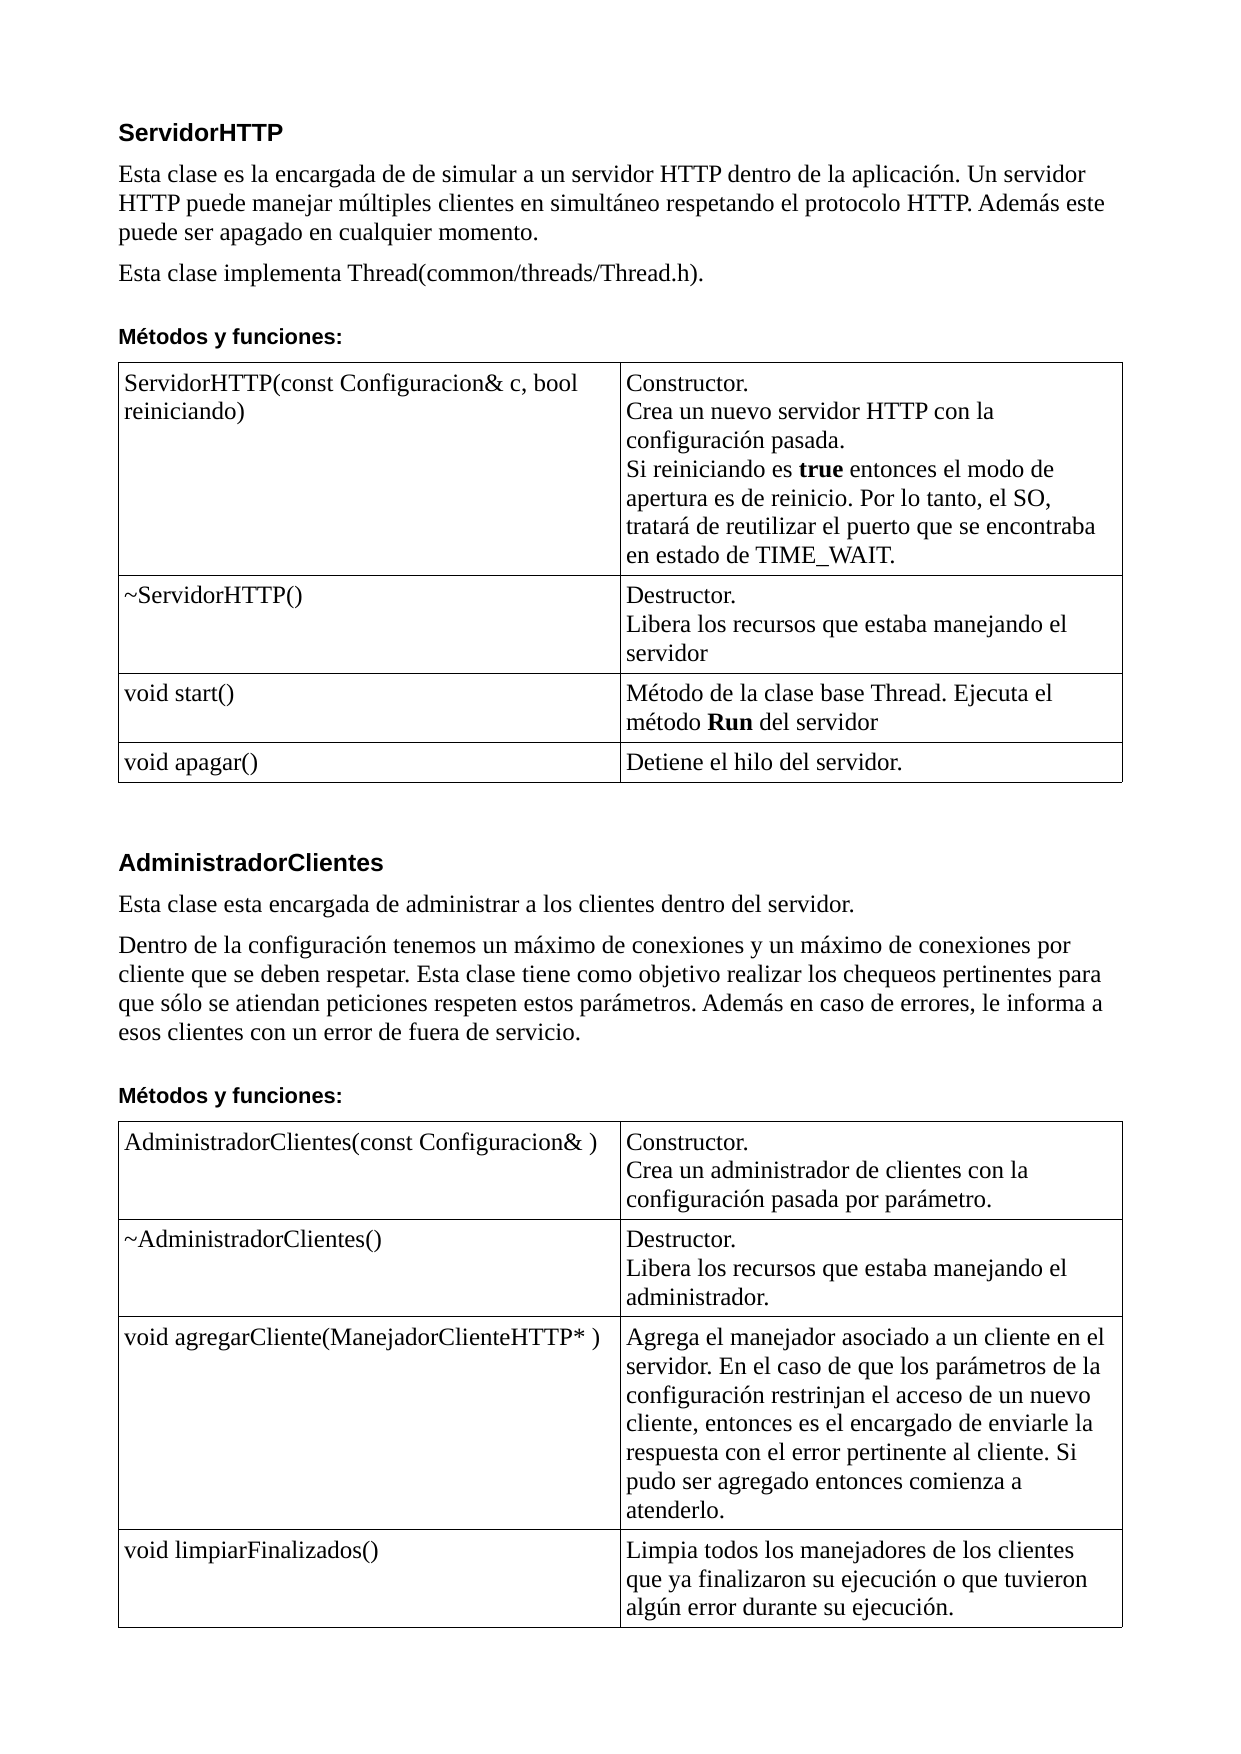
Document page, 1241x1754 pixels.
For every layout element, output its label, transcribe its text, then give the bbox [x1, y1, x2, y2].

table_cell ~ServidorHTTP() [119, 576, 620, 672]
table_cell Agrega el manejador asociado a un cliente en el servidor. En el caso de que los parámetros de la configuración restrinjan el acceso de un nuevo cliente, entonces es el encargado de enviarle la respuesta con el error pertinente al cliente. Si pudo ser agregado entonces comienza a atenderlo. [621, 1317, 1122, 1529]
table_cell Destructor. Libera los recursos que estaba manejando el servidor [621, 576, 1122, 672]
table_cell ~AdministradorClientes() [119, 1220, 620, 1316]
text Esta clase esta encargada de administrar a los clientes dentro del servidor. [118, 889, 1122, 918]
text Esta clase es la encargada de de simular a un servidor HTTP dentro de la aplicación. Un servidor HTTP puede manejar múltiples clientes en simultáneo respetando el protocolo HTTP. Además este puede ser apagado en cualquier momento. [118, 159, 1122, 245]
table_cell Destructor. Libera los recursos que estaba manejando el administrador. [621, 1220, 1122, 1316]
table_header Constructor. Crea un nuevo servidor HTTP con la configuración pasada. Si reiniciando es true entonces el modo de apertura es de reinicio. Por lo tanto, el SO, tratará de reutilizar el puerto que se encontraba en estado de TIME_WAIT. [621, 363, 1122, 575]
table_header ServidorHTTP(const Configuracion& c, bool reiniciando) [119, 363, 620, 575]
text Esta clase implementa Thread(common/threads/Thread.h). [118, 258, 1122, 287]
table_cell Detiene el hilo del servidor. [621, 743, 1122, 782]
table_cell void apagar() [119, 743, 620, 782]
table_header Constructor. Crea un administrador de clientes con la configuración pasada por parámetro. [621, 1122, 1122, 1218]
table_cell void limpiarFinalizados() [119, 1530, 620, 1627]
subtitle Métodos y funciones: [118, 1083, 1122, 1108]
table_cell void start() [119, 674, 620, 742]
subtitle ServidorHTTP [118, 118, 1122, 147]
text Dentro de la configuración tenemos un máximo de conexiones y un máximo de conexiones por cliente que se deben respetar. Esta clase tiene como objetivo realizar los chequeos pertinentes para que sólo se atiendan peticiones respeten estos parámetros. Además en caso de errores, le informa a esos clientes con un error de fuera de servicio. [118, 931, 1122, 1046]
subtitle AdministradorClientes [118, 848, 1122, 877]
table_cell Método de la clase base Thread. Ejecuta el método Run del servidor [621, 674, 1122, 742]
table_cell void agregarCliente(ManejadorClienteHTTP* ) [119, 1317, 620, 1529]
table_cell Limpia todos los manejadores de los clientes que ya finalizaron su ejecución o que tuvieron algún error durante su ejecución. [621, 1530, 1122, 1627]
subtitle Métodos y funciones: [118, 324, 1122, 349]
table_header AdministradorClientes(const Configuracion& ) [119, 1122, 620, 1218]
